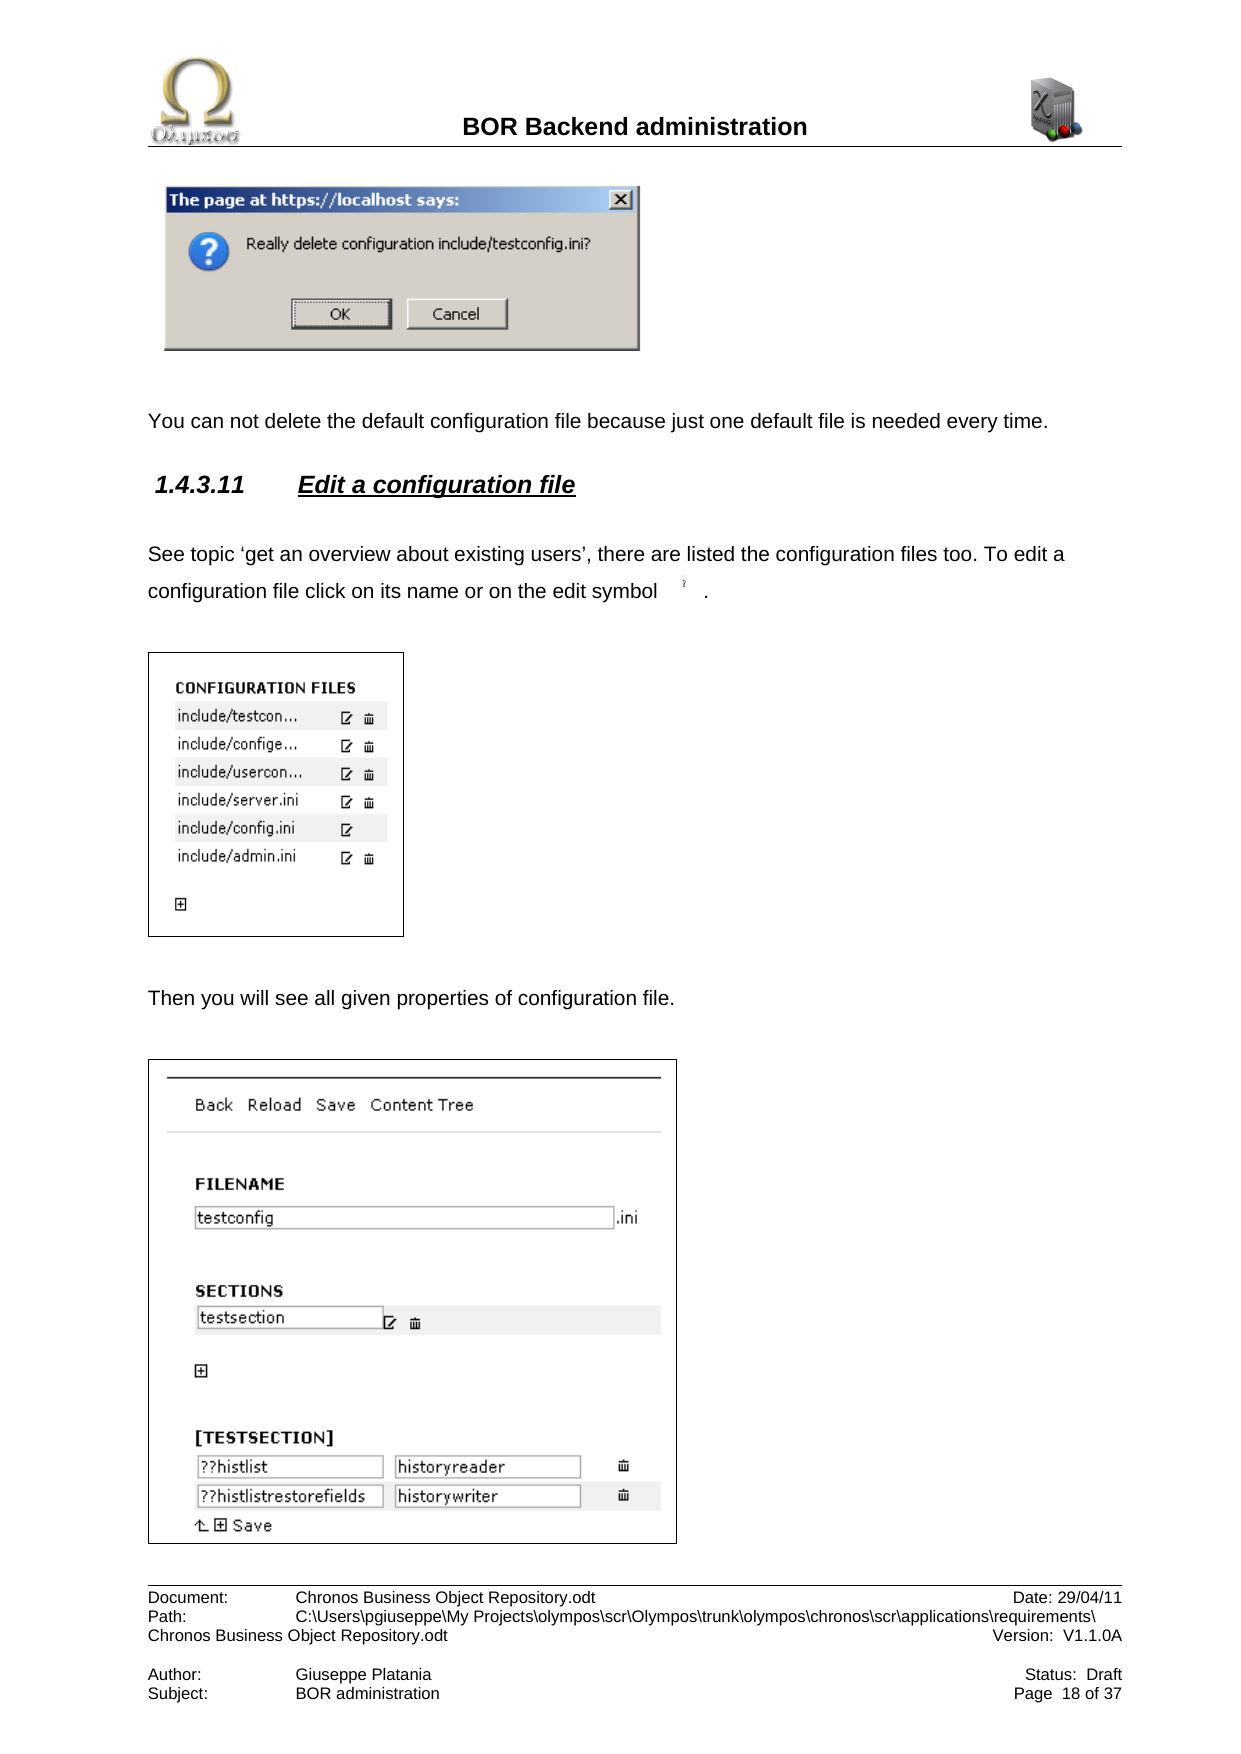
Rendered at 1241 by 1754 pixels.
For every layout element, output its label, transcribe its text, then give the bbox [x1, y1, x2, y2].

text See topic ‘get an overview about existing users’, there are listed the configuration files too. To edit a configuration file click on its name or on the edit symbol . [148, 542, 1122, 603]
subtitle Edit a configuration file [148, 470, 1122, 499]
text You can not delete the default configuration file because just one default file is needed every time. [148, 409, 1122, 433]
picture [163, 1067, 662, 1536]
picture [1029, 75, 1085, 143]
picture [147, 55, 242, 145]
picture [163, 660, 388, 929]
text Then you will see all given properties of configuration file. [148, 986, 1122, 1010]
picture [680, 575, 687, 590]
picture [164, 186, 646, 351]
